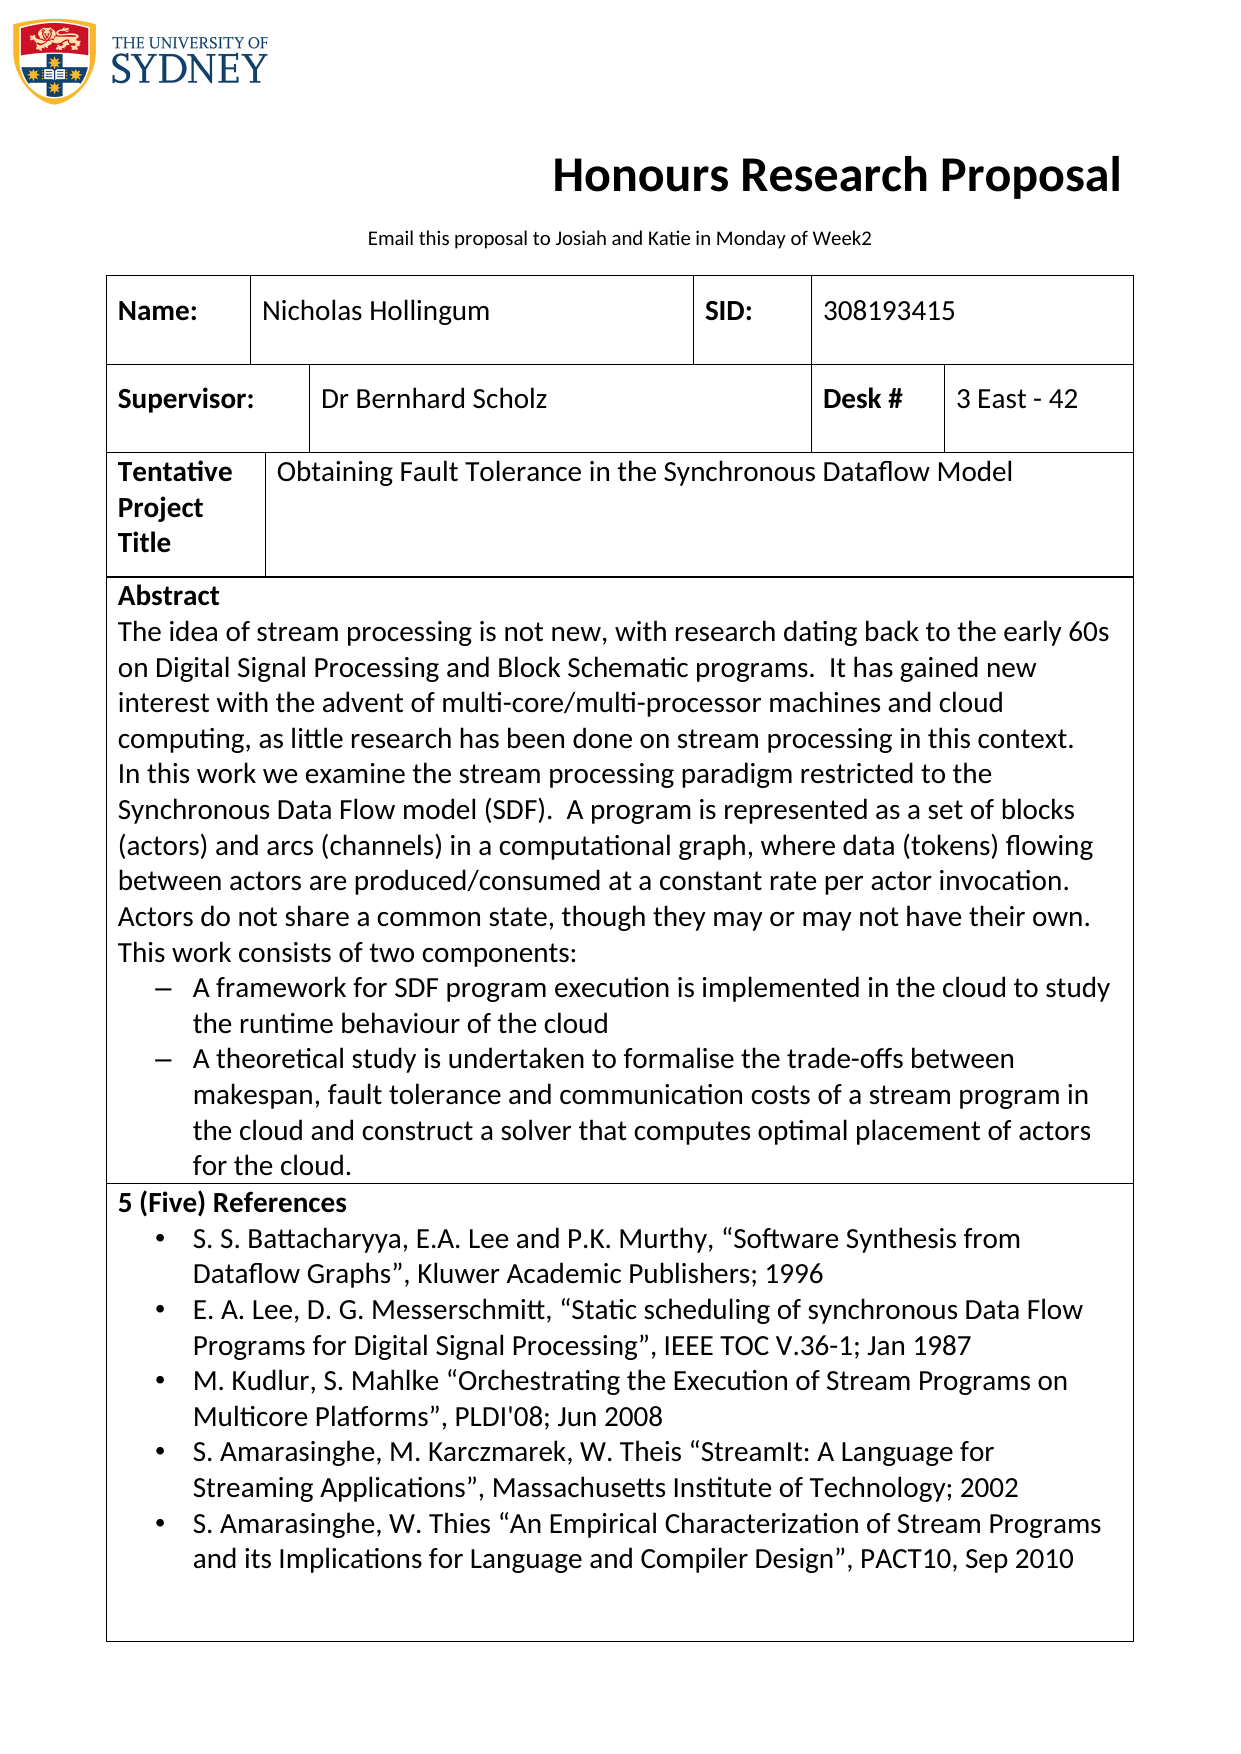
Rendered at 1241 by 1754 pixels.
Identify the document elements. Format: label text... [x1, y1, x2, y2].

table_cell 5 (Five) References S. S. Battacharyya, E.A. Lee and P.K. Murthy, “Software Synthesis from Dataflow Graphs”, Kluwer Academic Publishers; 1996 E. A. Lee, D. G. Messerschmitt, “Static scheduling of synchronous Data Flow Programs for Digital Signal Processing”, IEEE TOC V.36-1; Jan 1987 M. Kudlur, S. Mahlke “Orchestrating the Execution of Stream Programs on Multicore Platforms”, PLDI'08; Jun 2008 S. Amarasinghe, M. Karczmarek, W. Theis “StreamIt: A Language for Streaming Applications”, Massachusetts Institute of Technology; 2002 S. Amarasinghe, W. Thies “An Empirical Characterization of Stream Programs and its Implications for Language and Compiler Design”, PACT10, Sep 2010 [107, 1184, 1133, 1641]
table_cell Abstract The idea of stream processing is not new, with research dating back to the early 60s on Digital Signal Processing and Block Schematic programs. It has gained new interest with the advent of multi-core/multi-processor machines and cloud computing, as little research has been done on stream processing in this context. In this work we examine the stream processing paradigm restricted to the Synchronous Data Flow model (SDF). A program is represented as a set of blocks (actors) and arcs (channels) in a computational graph, where data (tokens) flowing between actors are produced/consumed at a constant rate per actor invocation. Actors do not share a common state, though they may or may not have their own. This work consists of two components: A framework for SDF program execution is implemented in the cloud to study the runtime behaviour of the cloud A theoretical study is undertaken to formalise the trade-offs between makespan, fault tolerance and communication costs of a stream program in the cloud and construct a solver that computes optimal placement of actors for the cloud. [107, 578, 1133, 1183]
table_cell Tentative Project Title [107, 453, 265, 576]
table_cell Obtaining Fault Tolerance in the Synchronous Dataflow Model [266, 453, 1133, 576]
text Email this proposal to Josiah and Katie in Monday of Week2 [118, 225, 1122, 250]
table_header SID: [694, 276, 811, 364]
table_cell Dr Bernhard Scholz [310, 365, 811, 452]
table_header Name: [107, 276, 250, 364]
table_cell 3 East - 42 [945, 365, 1133, 452]
table_header Nicholas Hollingum [251, 276, 693, 364]
table_header [107, 118, 458, 225]
table_cell Supervisor: [107, 365, 309, 452]
table_header Honours Research Proposal [458, 118, 1133, 225]
table_cell Desk # [812, 365, 944, 452]
table_header 308193415 [812, 276, 1133, 364]
picture [12, 18, 268, 105]
